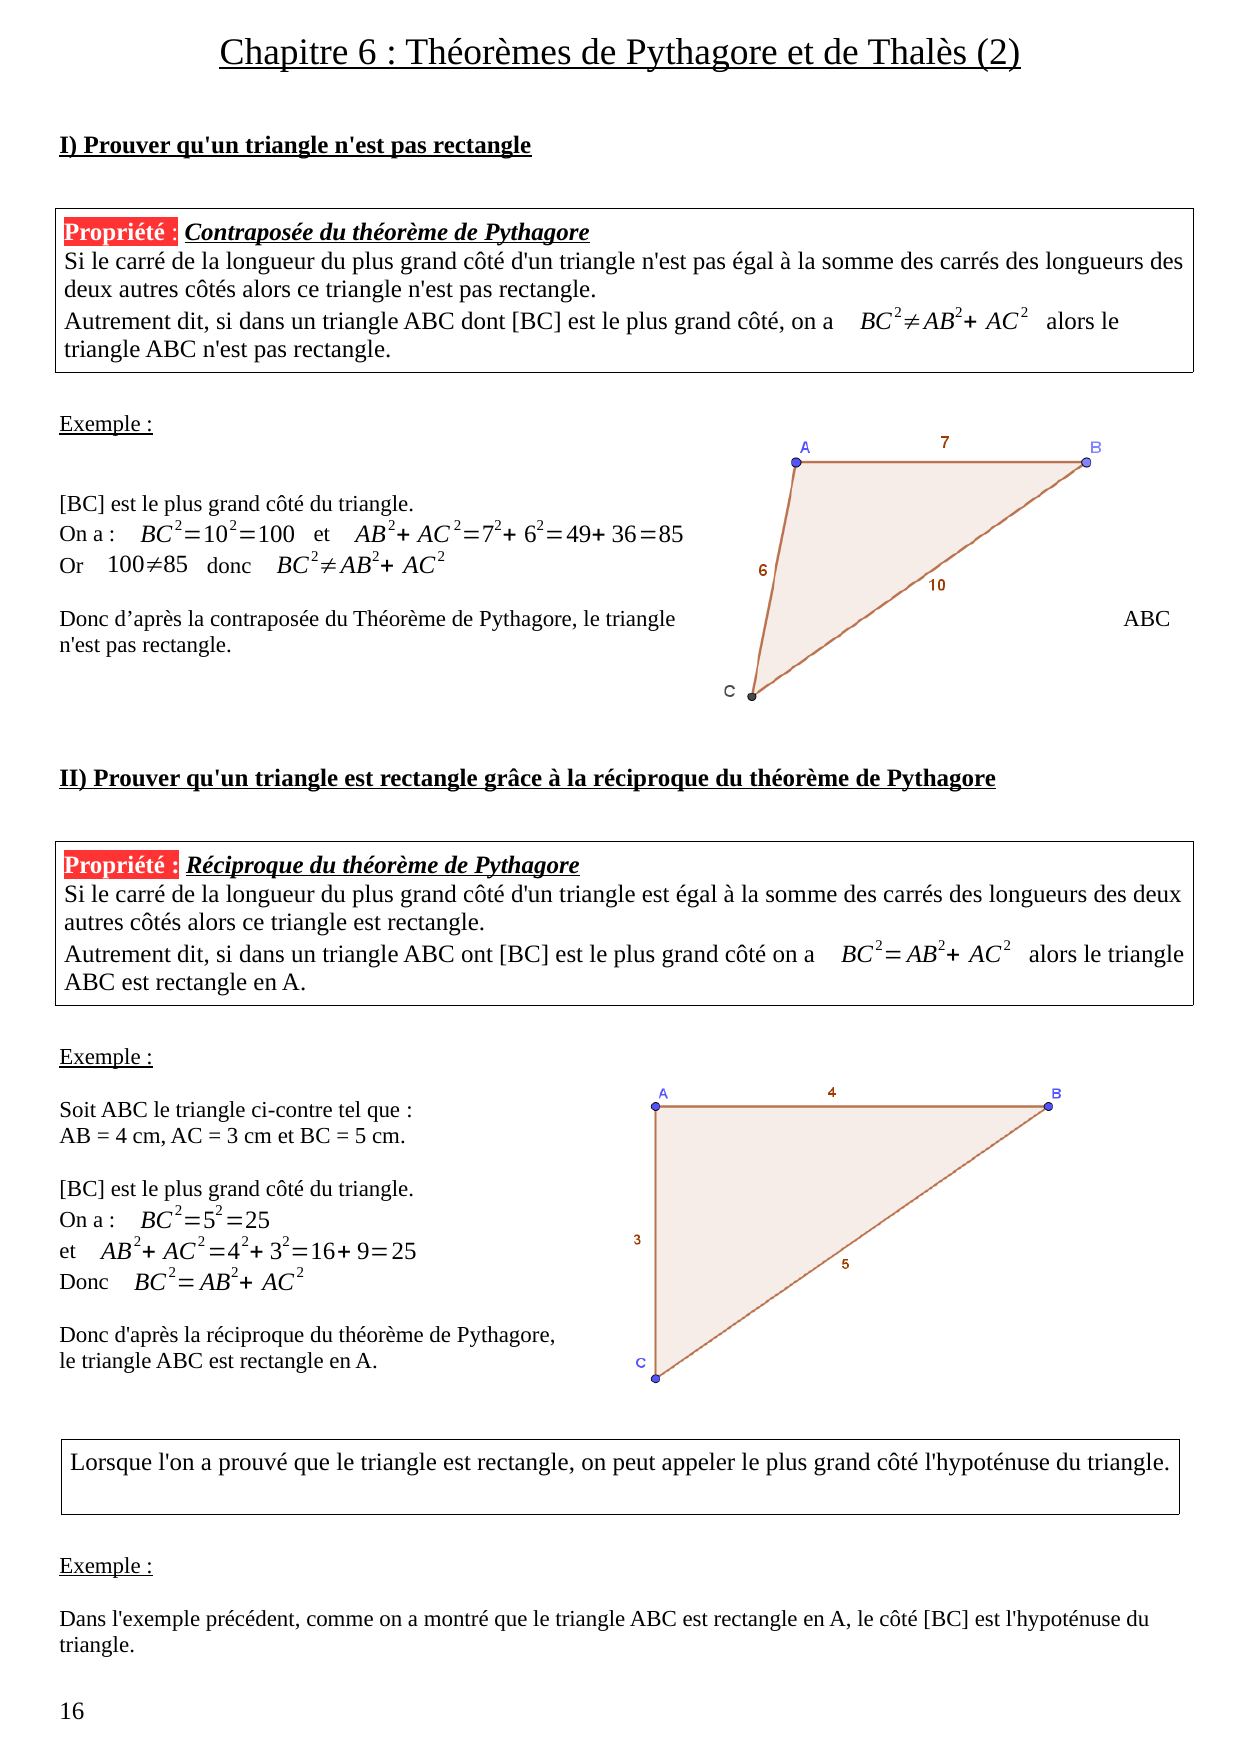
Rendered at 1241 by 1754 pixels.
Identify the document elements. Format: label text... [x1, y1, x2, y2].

text Chapitre 6 : Théorèmes de Pythagore et de Thalès (2) [59, 29, 1181, 73]
text On a : et [59, 516, 708, 547]
text Propriété : Contraposée du théorème de Pythagore [64, 217, 1184, 246]
text [1067, 1321, 1181, 1348]
text AB = 4 cm, AC = 3 cm et BC = 5 cm. [59, 1122, 631, 1149]
text Autrement dit, si dans un triangle ABC ont [BC] est le plus grand côté on a alors le triangle ABC est rectangle en A. [64, 936, 1184, 996]
text [1067, 1122, 1181, 1149]
picture [708, 414, 1124, 721]
text et [59, 1233, 631, 1264]
text Dans l'exemple précédent, comme on a montré que le triangle ABC est rectangle en A, le côté [BC] est l'hypoténuse du [59, 1605, 1181, 1631]
text [BC] est le plus grand côté du triangle. [59, 489, 708, 516]
text Lorsque l'on a prouvé que le triangle est rectangle, on peut appeler le plus grand côté l'hypoténuse du triangle. [70, 1447, 1170, 1476]
text [1067, 1175, 1181, 1201]
text [BC] est le plus grand côté du triangle. [59, 1175, 631, 1201]
text On a : [59, 1201, 631, 1233]
text Si le carré de la longueur du plus grand côté d'un triangle est égal à la somme des carrés des longueurs des deux autres côtés alors ce triangle est rectangle. [64, 879, 1184, 936]
text Autrement dit, si dans un triangle ABC dont [BC] est le plus grand côté, on a alors le triangle ABC n'est pas rectangle. [64, 303, 1184, 363]
text [1067, 1233, 1181, 1264]
text [1124, 489, 1181, 516]
text Si le carré de la longueur du plus grand côté d'un triangle n'est pas égal à la somme des carrés des longueurs des deux autres côtés alors ce triangle n'est pas rectangle. [64, 246, 1184, 303]
text Exemple : [59, 411, 1181, 437]
text [1124, 516, 1181, 547]
text le triangle ABC est rectangle en A. [59, 1348, 631, 1374]
text [1067, 1096, 1181, 1122]
text II) Prouver qu'un triangle est rectangle grâce à la réciproque du théorème de Pythagore [59, 763, 1181, 792]
text triangle. [59, 1631, 1181, 1658]
text Propriété : Réciproque du théorème de Pythagore [64, 850, 1184, 879]
text Donc d’après la contraposée du Théorème de Pythagore, le triangle ABC n'est pas rectangle. [59, 605, 708, 657]
text Donc d’après la contraposée du Théorème de Pythagore, le triangle ABC n'est pas rectangle. [1124, 605, 1181, 657]
text Donc d'après la réciproque du théorème de Pythagore, [59, 1321, 631, 1348]
text [1124, 547, 1181, 578]
text [1067, 1201, 1181, 1233]
text Exemple : [59, 1043, 1181, 1070]
text Soit ABC le triangle ci-contre tel que : [59, 1096, 631, 1122]
text Donc [59, 1264, 631, 1295]
text Or donc [59, 547, 708, 578]
picture [631, 1079, 1067, 1391]
text [1067, 1264, 1181, 1295]
text I) Prouver qu'un triangle n'est pas rectangle [59, 130, 1181, 159]
text Exemple : [59, 1552, 1181, 1578]
text [1067, 1348, 1181, 1374]
